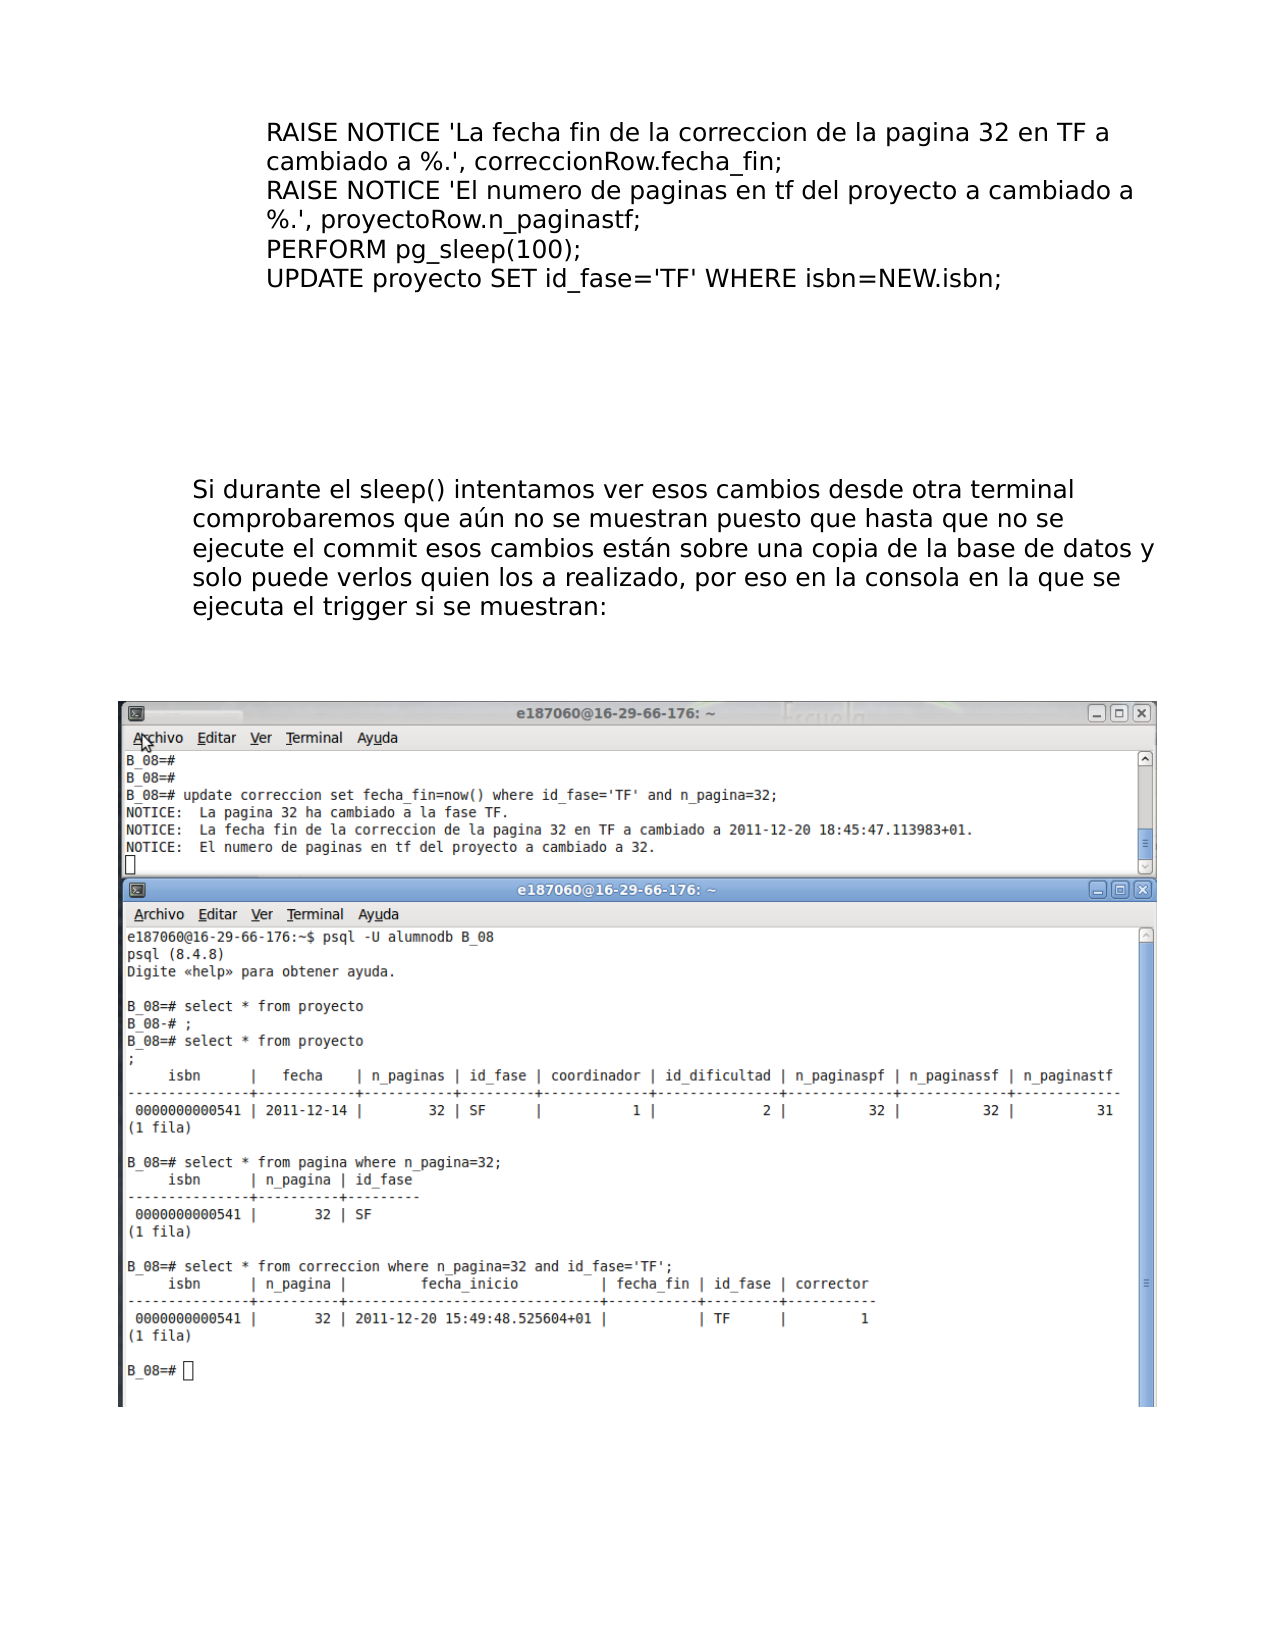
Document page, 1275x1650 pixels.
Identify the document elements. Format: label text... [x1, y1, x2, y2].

picture [118, 701, 1157, 1407]
text Si durante el sleep() intentamos ver esos cambios desde otra terminal comprobaremos que aún no se muestran puesto que hasta que no se ejecute el commit esos cambios están sobre una copia de la base de datos y solo puede verlos quien los a realizado, por eso en la consola en la que se ejecuta el trigger si se muestran: [118, 475, 1157, 621]
text UPDATE proyecto SET id_fase='TF' WHERE isbn=NEW.isbn; [118, 264, 1157, 293]
text RAISE NOTICE 'El numero de paginas en tf del proyecto a cambiado a %.', proyectoRow.n_paginastf; [118, 176, 1157, 235]
text RAISE NOTICE 'La fecha fin de la correccion de la pagina 32 en TF a cambiado a %.', correccionRow.fecha_fin; [118, 118, 1157, 176]
text PERFORM pg_sleep(100); [118, 235, 1157, 264]
